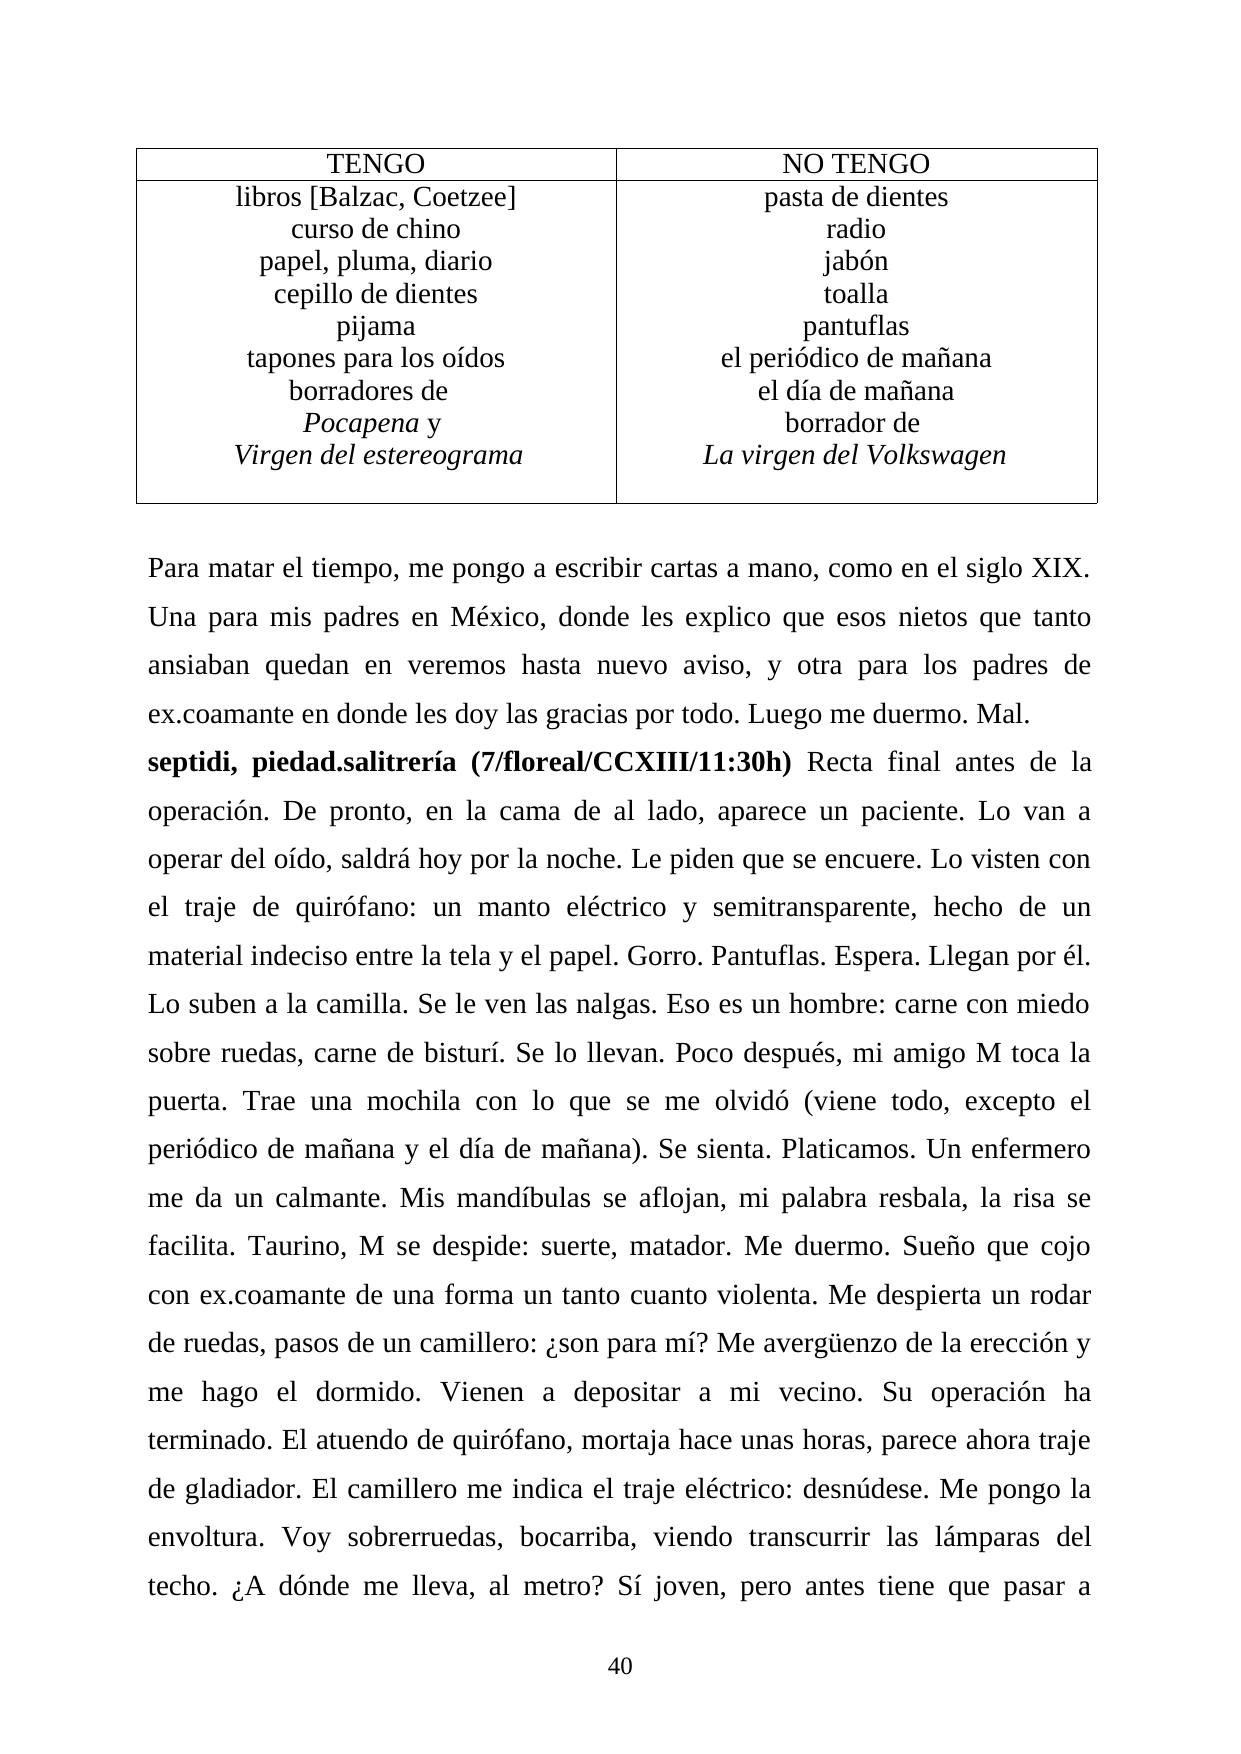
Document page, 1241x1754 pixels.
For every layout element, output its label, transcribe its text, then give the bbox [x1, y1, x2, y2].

text Para matar el tiempo, me pongo a escribir cartas a mano, como en el siglo XIX. Una para mis padres en México, donde les explico que esos nietos que tanto ansiaban quedan en veremos hasta nuevo aviso, y otra para los padres de ex.coamante en donde les doy las gracias por todo. Luego me duermo. Mal. [148, 552, 1092, 729]
text septidi, piedad.salitrería (7/floreal/CCXIII/11:30h) Recta final antes de la operación. De pronto, en la cama de al lado, aparece un paciente. Lo van a operar del oído, saldrá hoy por la noche. Le piden que se encuere. Lo visten con el traje de quirófano: un manto eléctrico y semitransparente, hecho de un material indeciso entre la tela y el papel. Gorro. Pantuflas. Espera. Llegan por él. Lo suben a la camilla. Se le ven las nalgas. Eso es un hombre: carne con miedo sobre ruedas, carne de bisturí. Se lo llevan. Poco después, mi amigo M toca la puerta. Trae una mochila con lo que se me olvidó (viene todo, excepto el periódico de mañana y el día de mañana). Se sienta. Platicamos. Un enfermero me da un calmante. Mis mandíbulas se aflojan, mi palabra resbala, la risa se facilita. Taurino, M se despide: suerte, matador. Me duermo. Sueño que cojo con ex.coamante de una forma un tanto cuanto violenta. Me despierta un rodar de ruedas, pasos de un camillero: ¿son para mí? Me avergüenzo de la erección y me hago el dormido. Vienen a depositar a mi vecino. Su operación ha terminado. El atuendo de quirófano, mortaja hace unas horas, parece ahora traje de gladiador. El camillero me indica el traje eléctrico: desnúdese. Me pongo la envoltura. Voy sobrerruedas, bocarriba, viendo transcurrir las lámparas del techo. ¿A dónde me lleva, al metro? Sí joven, pero antes tiene que pasar a [148, 745, 1092, 1601]
table_header NO TENGO [617, 149, 1097, 180]
table_cell pasta de dientes radio jabón toalla pantuflas el periódico de mañana el día de mañana borrador de La virgen del Volkswagen [617, 181, 1097, 503]
table_header TENGO [137, 149, 616, 180]
table_cell libros [Balzac, Coetzee] curso de chino papel, pluma, diario cepillo de dientes pijama tapones para los oídos borradores de Pocapena y Virgen del estereograma [137, 181, 616, 503]
